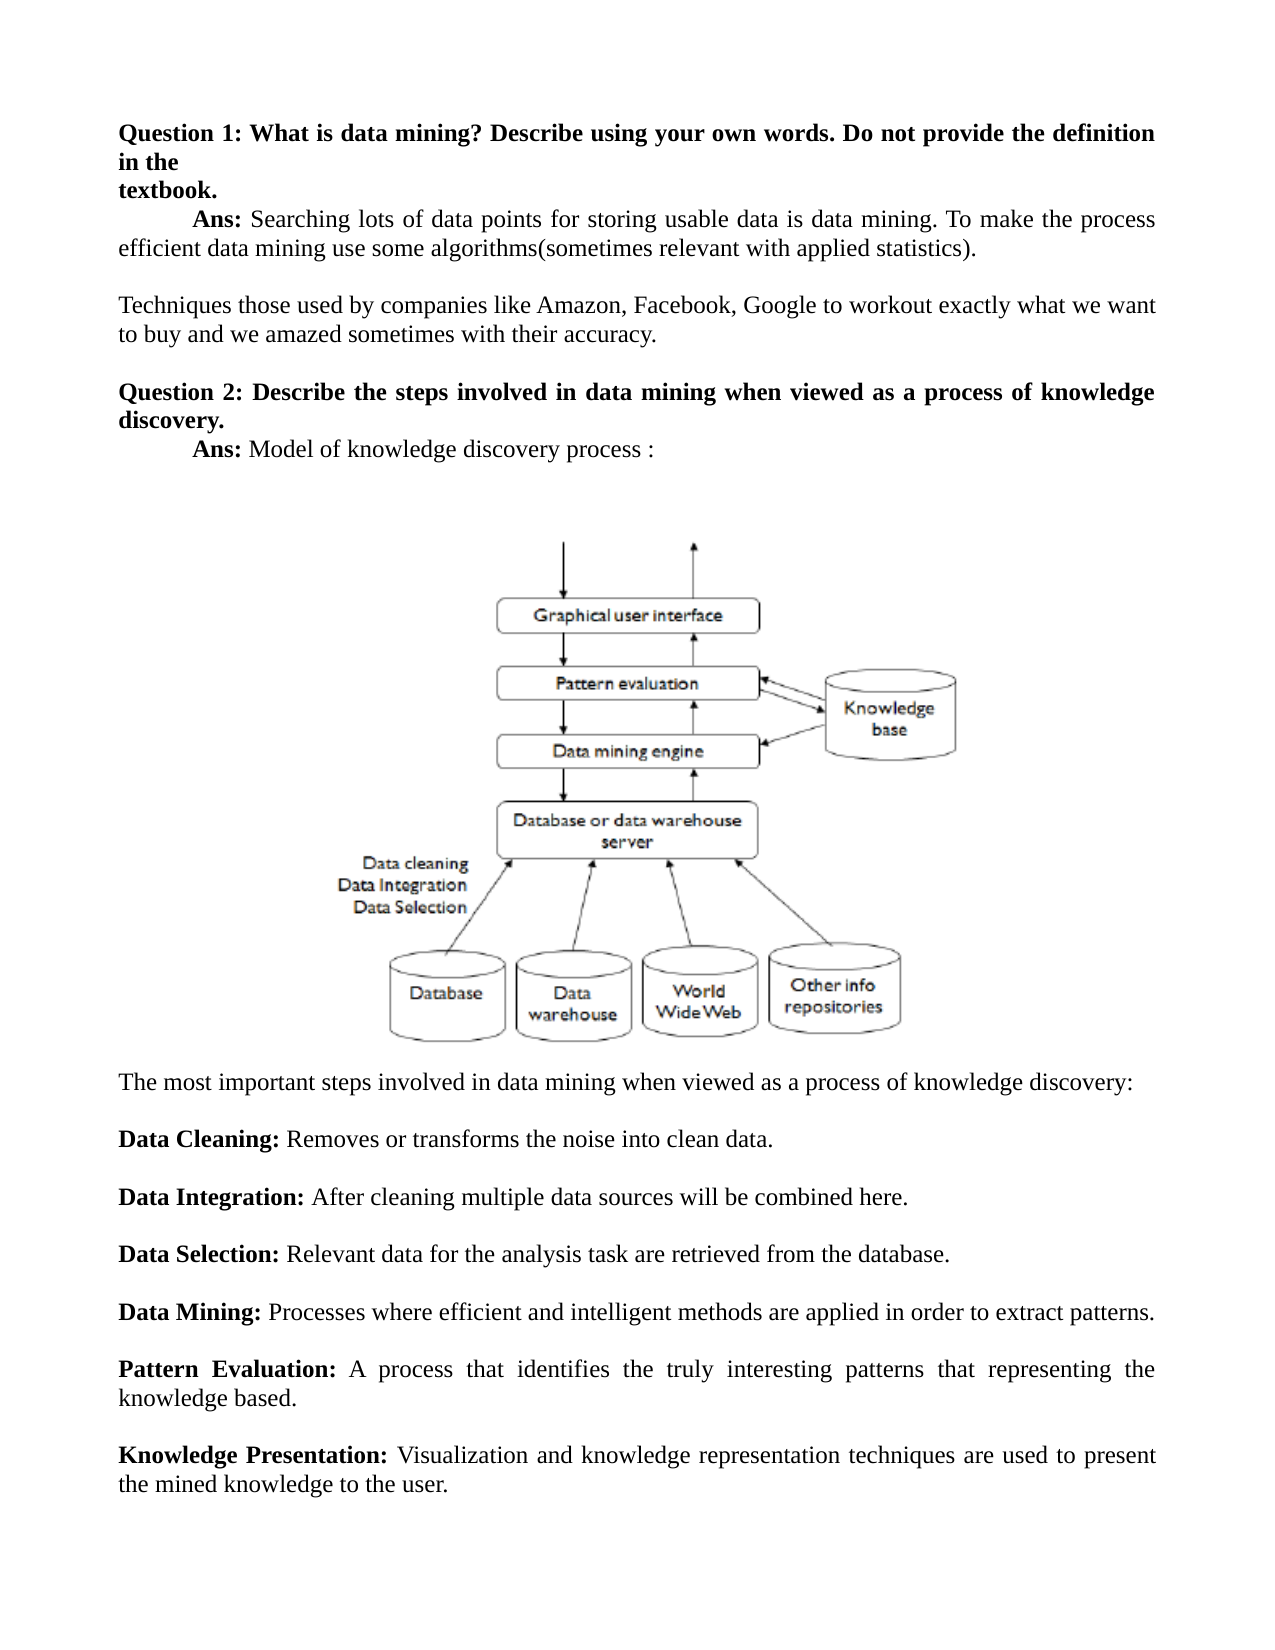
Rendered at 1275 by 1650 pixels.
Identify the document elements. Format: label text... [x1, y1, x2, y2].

text Ans: Searching lots of data points for storing usable data is data mining. To make the process efficient data mining use some algorithms(sometimes relevant with applied statistics). [118, 204, 1157, 262]
text Data Integration: After cleaning multiple data sources will be combined here. [118, 1182, 1157, 1211]
text textbook. [118, 176, 1157, 204]
text Knowledge Presentation: Visualization and knowledge representation techniques are used to present the mined knowledge to the user. [118, 1441, 1157, 1498]
text Techniques those used by companies like Amazon, Facebook, Google to workout exactly what we want to buy and we amazed sometimes with their accuracy. [118, 291, 1157, 348]
text Data Cleaning: Removes or transforms the noise into clean data. [118, 1124, 1157, 1153]
text Ans: Model of knowledge discovery process : [118, 434, 1157, 463]
text Question 1: What is data mining? Describe using your own words. Do not provide the definition in the [118, 118, 1157, 176]
text Question 2: Describe the steps involved in data mining when viewed as a process of knowledge discovery. [118, 377, 1157, 434]
text Data Selection: Relevant data for the analysis task are retrieved from the database. [118, 1239, 1157, 1268]
text The most important steps involved in data mining when viewed as a process of knowledge discovery: [118, 1067, 1157, 1096]
text Data Mining: Processes where efficient and intelligent methods are applied in order to extract patterns. [118, 1297, 1157, 1326]
text Pattern Evaluation: A process that identifies the truly interesting patterns that representing the knowledge based. [118, 1354, 1157, 1412]
picture [278, 531, 963, 1047]
